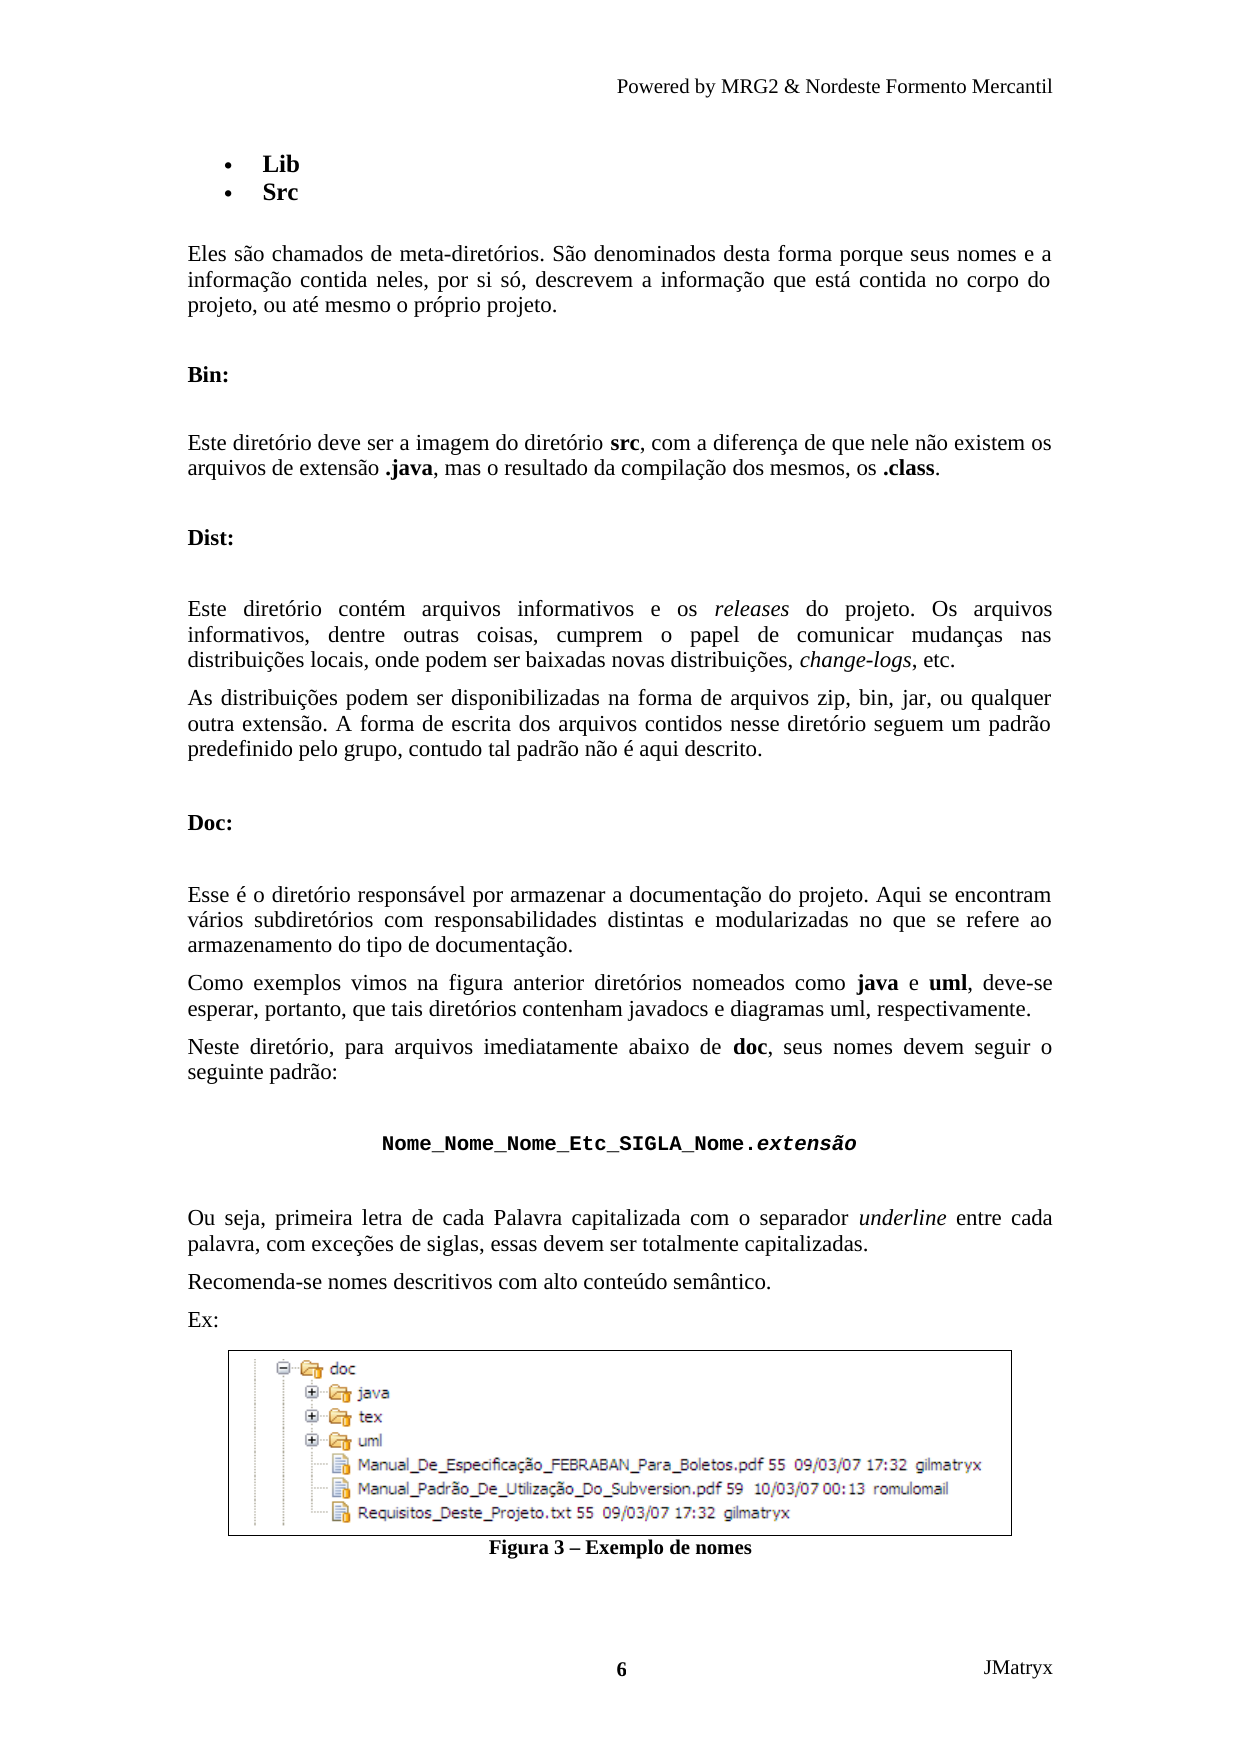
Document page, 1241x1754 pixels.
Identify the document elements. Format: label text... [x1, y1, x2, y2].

text Esse é o diretório responsável por armazenar a documentação do projeto. Aqui se encontram vários subdiretórios com responsabilidades distintas e modularizadas no que se refere ao armazenamento do tipo de documentação. [187, 882, 1053, 958]
picture [244, 1359, 996, 1527]
text Como exemplos vimos na figura anterior diretórios nomeados como java e uml, deve-se esperar, portanto, que tais diretórios contenham javadocs e diagramas uml, respectivamente. [187, 970, 1053, 1021]
text Ex: [187, 1307, 1053, 1332]
text As distribuições podem ser disponibilizadas na forma de arquivos zip, bin, jar, ou qualquer outra extensão. A forma de escrita dos arquivos contidos nesse diretório seguem um padrão predefinido pelo grupo, contudo tal padrão não é aqui descrito. [187, 685, 1053, 761]
list Src [225, 178, 1053, 205]
text Recomenda-se nomes descritivos com alto conteúdo semântico. [187, 1269, 1053, 1294]
text Dist: [187, 525, 1053, 550]
list Lib [225, 150, 1053, 178]
text Figura 3 – Exemplo de nomes [187, 1536, 1053, 1559]
text Doc: [187, 810, 1053, 835]
text Nome_Nome_Nome_Etc_SIGLA_Nome.extensão [187, 1133, 1053, 1157]
text Eles são chamados de meta-diretórios. São denominados desta forma porque seus nomes e a informação contida neles, por si só, descrevem a informação que está contida no corpo do projeto, ou até mesmo o próprio projeto. [187, 241, 1053, 318]
text Este diretório contém arquivos informativos e os releases do projeto. Os arquivos informativos, dentre outras coisas, cumprem o papel de comunicar mudanças nas distribuições locais, onde podem ser baixadas novas distribuições, change-logs, etc. [187, 596, 1053, 673]
text Neste diretório, para arquivos imediatamente abaixo de doc, seus nomes devem seguir o seguinte padrão: [187, 1034, 1053, 1084]
text Este diretório deve ser a imagem do diretório src, com a diferença de que nele não existem os arquivos de extensão .java, mas o resultado da compilação dos mesmos, os .class. [187, 429, 1053, 480]
text Ou seja, primeira letra de cada Palavra capitalizada com o separador underline entre cada palavra, com exceções de siglas, essas devem ser totalmente capitalizadas. [187, 1205, 1053, 1256]
text Bin: [187, 362, 1053, 387]
